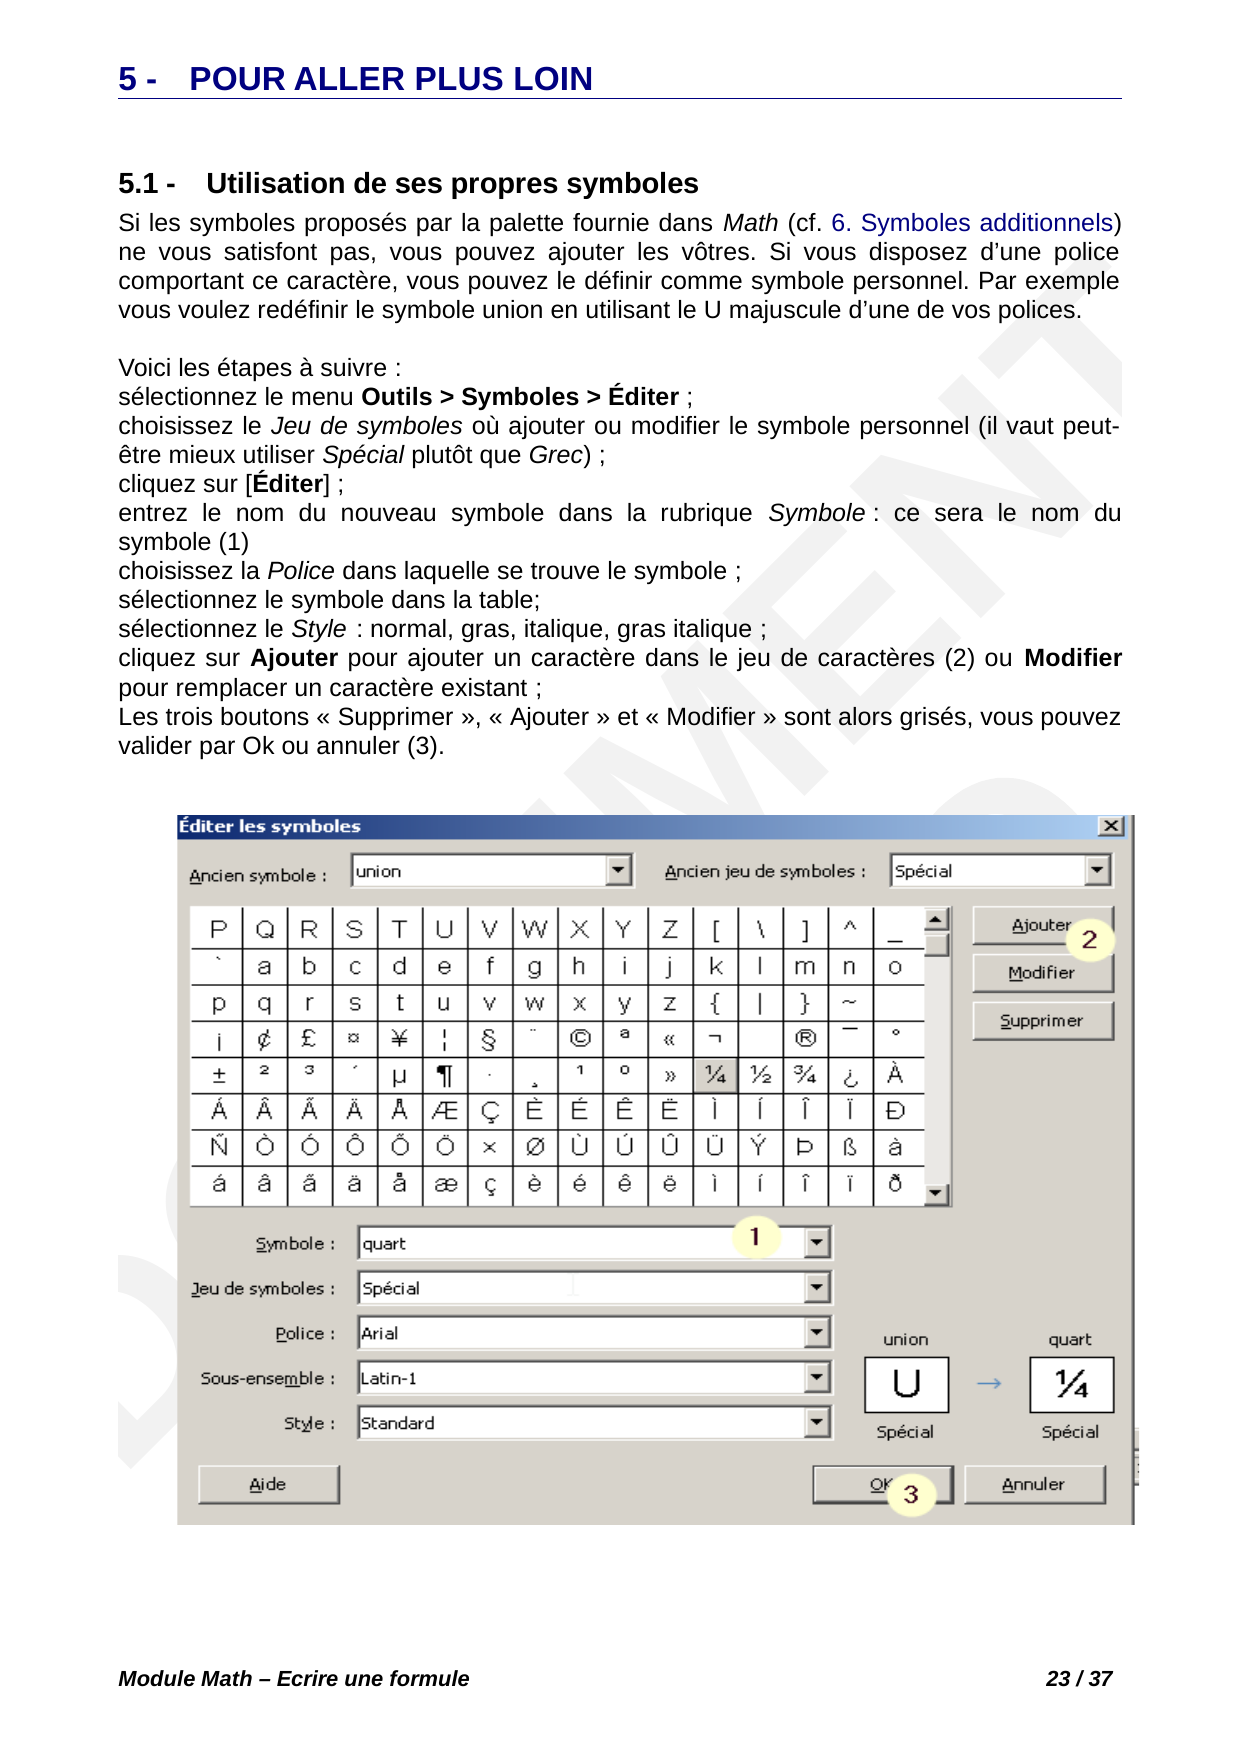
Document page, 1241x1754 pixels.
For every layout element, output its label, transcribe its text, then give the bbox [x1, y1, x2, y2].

text sélectionnez le menu Outils > Symboles > Éditer ; [118, 382, 1122, 411]
text sélectionnez le symbole dans la table; [118, 585, 1122, 614]
text entrez le nom du nouveau symbole dans la rubrique Symbole : ce sera le nom du symbole (1) [118, 498, 1122, 556]
subtitle Utilisation de ses propres symboles [118, 166, 1122, 199]
text Si les symboles proposés par la palette fournie dans Math (cf. 6. Symboles additionnels) ne vous satisfont pas, vous pouvez ajouter les vôtres. Si vous disposez d’une police comportant ce caractère, vous pouvez le définir comme symbole personnel. Par exemple vous voulez redéfinir le symbole union en utilisant le U majuscule d’une de vos polices. [118, 207, 1122, 324]
text choisissez la Police dans laquelle se trouve le symbole ; [118, 556, 1122, 585]
text choisissez le Jeu de symboles où ajouter ou modifier le symbole personnel (il vaut peut-être mieux utiliser Spécial plutôt que Grec) ; [118, 411, 1122, 469]
text cliquez sur [Éditer] ; [118, 469, 1122, 498]
text cliquez sur Ajouter pour ajouter un caractère dans le jeu de caractères (2) ou Modifier pour remplacer un caractère existant ; [118, 643, 1122, 701]
subtitle Pour aller plus loin [118, 59, 1122, 98]
picture [177, 815, 1140, 1525]
text Les trois boutons « Supprimer », « Ajouter » et « Modifier » sont alors grisés, vous pouvez valider par Ok ou annuler (3). [118, 701, 1122, 789]
text sélectionnez le Style : normal, gras, italique, gras italique ; [118, 614, 1122, 643]
text Voici les étapes à suivre : [118, 353, 1122, 382]
